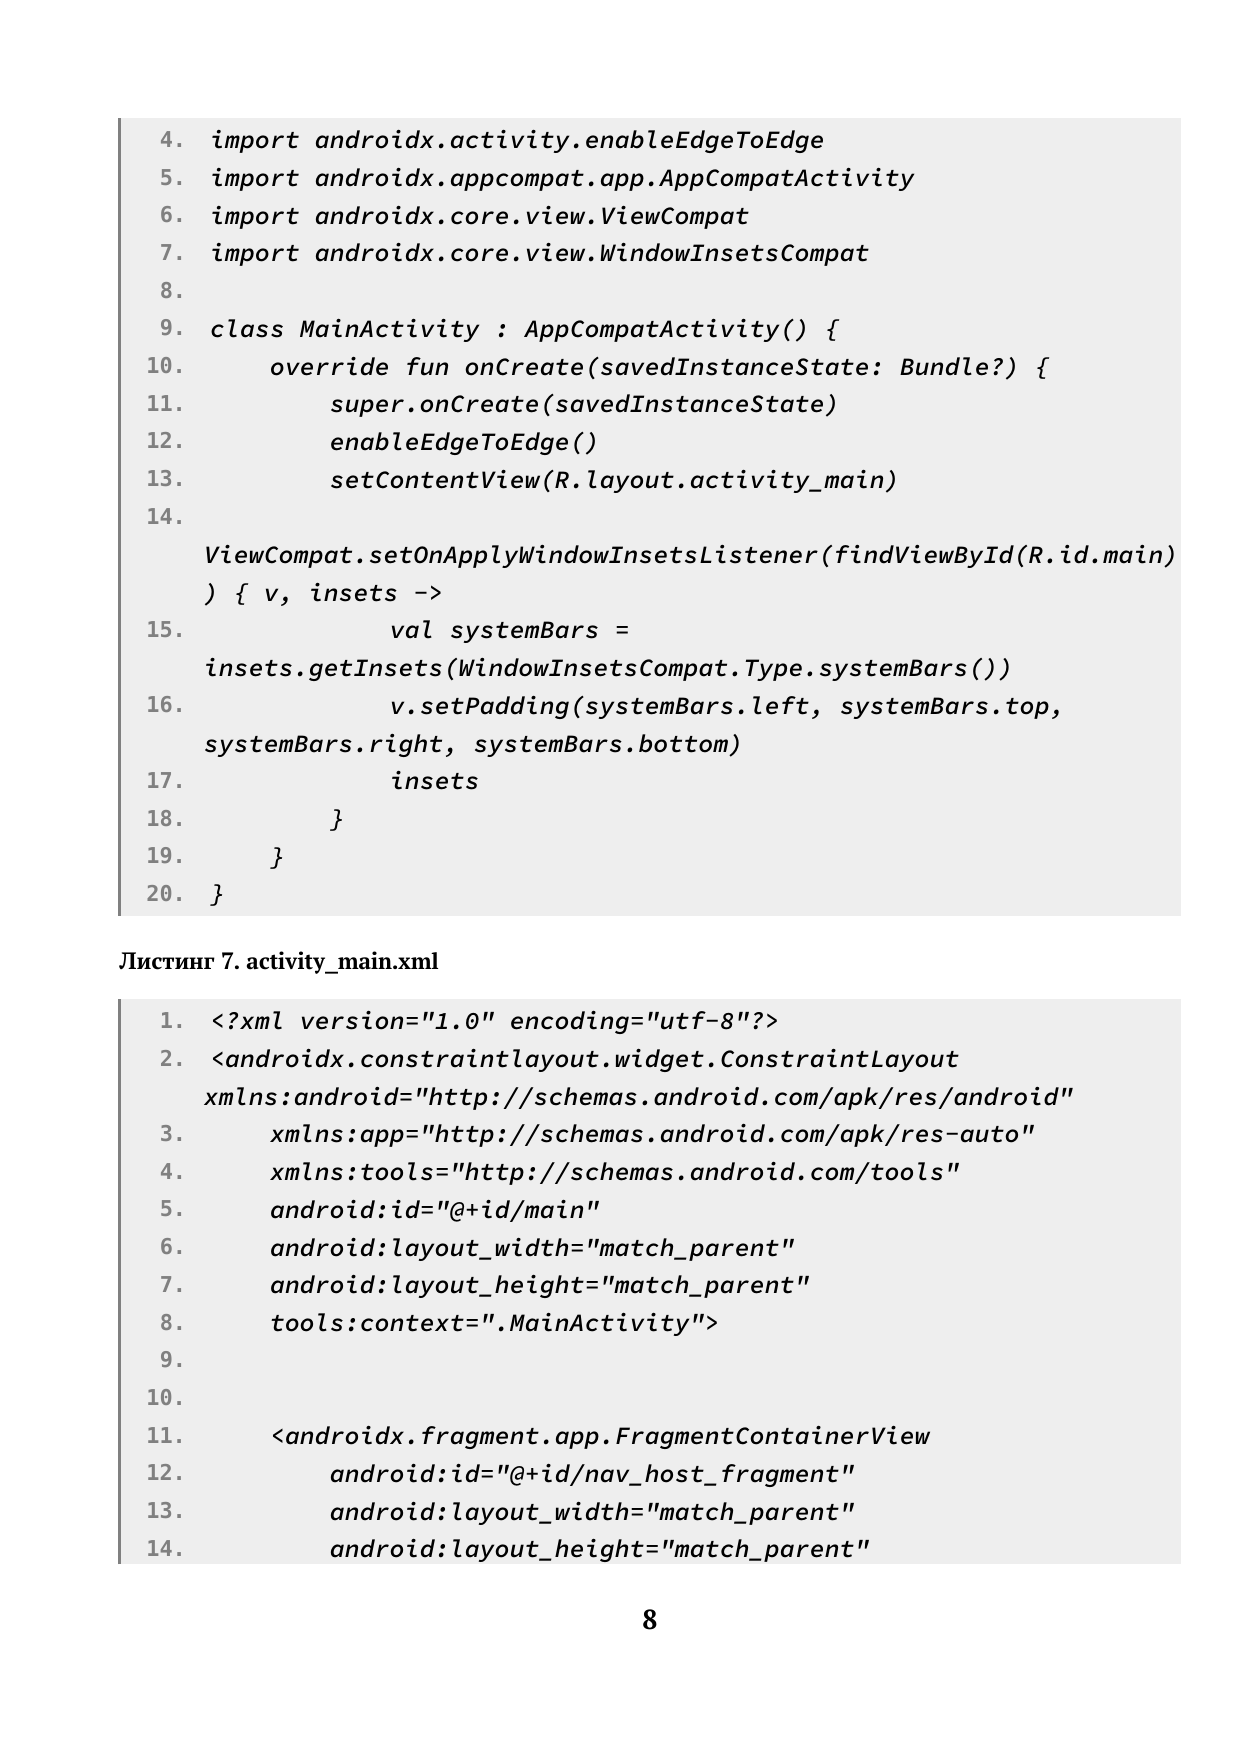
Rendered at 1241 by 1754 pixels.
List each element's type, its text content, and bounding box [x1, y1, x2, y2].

list } [121, 834, 1181, 872]
list <androidx.constraintlayout.widget.ConstraintLayout xmlns:android="http://schemas.android.com/apk/res/android" [121, 1037, 1181, 1112]
list } [121, 872, 1181, 916]
list enableEdgeToEdge() [121, 420, 1181, 457]
list android:layout_width="match_parent" [121, 1225, 1181, 1263]
list <?xml version="1.0" encoding="utf-8"?> [121, 999, 1181, 1037]
list import androidx.core.view.WindowInsetsCompat [121, 231, 1181, 269]
list android:layout_width="match_parent" [121, 1489, 1181, 1527]
list import androidx.core.view.ViewCompat [121, 193, 1181, 231]
list import androidx.appcompat.app.AppCompatActivity [121, 156, 1181, 193]
list android:id="@+id/main" [121, 1188, 1181, 1225]
list val systemBars = insets.getInsets(WindowInsetsCompat.Type.systemBars()) [121, 608, 1181, 683]
list xmlns:app="http://schemas.android.com/apk/res-auto" [121, 1112, 1181, 1150]
list xmlns:tools="http://schemas.android.com/tools" [121, 1150, 1181, 1187]
list } [121, 797, 1181, 834]
list super.onCreate(savedInstanceState) [121, 382, 1181, 419]
list insets [121, 759, 1181, 797]
list v.setPadding(systemBars.left, systemBars.top, systemBars.right, systemBars.bottom) [121, 684, 1181, 759]
list <androidx.fragment.app.FragmentContainerView [121, 1414, 1181, 1451]
list android:layout_height="match_parent" [121, 1263, 1181, 1301]
list setContentView(R.layout.activity_main) [121, 457, 1181, 495]
list android:layout_height="match_parent" [121, 1527, 1181, 1564]
text Листинг 7. activity_main.xml [118, 946, 1181, 975]
list android:id="@+id/nav_host_fragment" [121, 1452, 1181, 1489]
list import androidx.activity.enableEdgeToEdge [121, 118, 1181, 156]
list class MainActivity : AppCompatActivity() { [121, 307, 1181, 344]
list ViewCompat.setOnApplyWindowInsetsListener(findViewById(R.id.main)) { v, insets -> [121, 495, 1181, 608]
list tools:context=".MainActivity"> [121, 1301, 1181, 1338]
list override fun onCreate(savedInstanceState: Bundle?) { [121, 344, 1181, 382]
